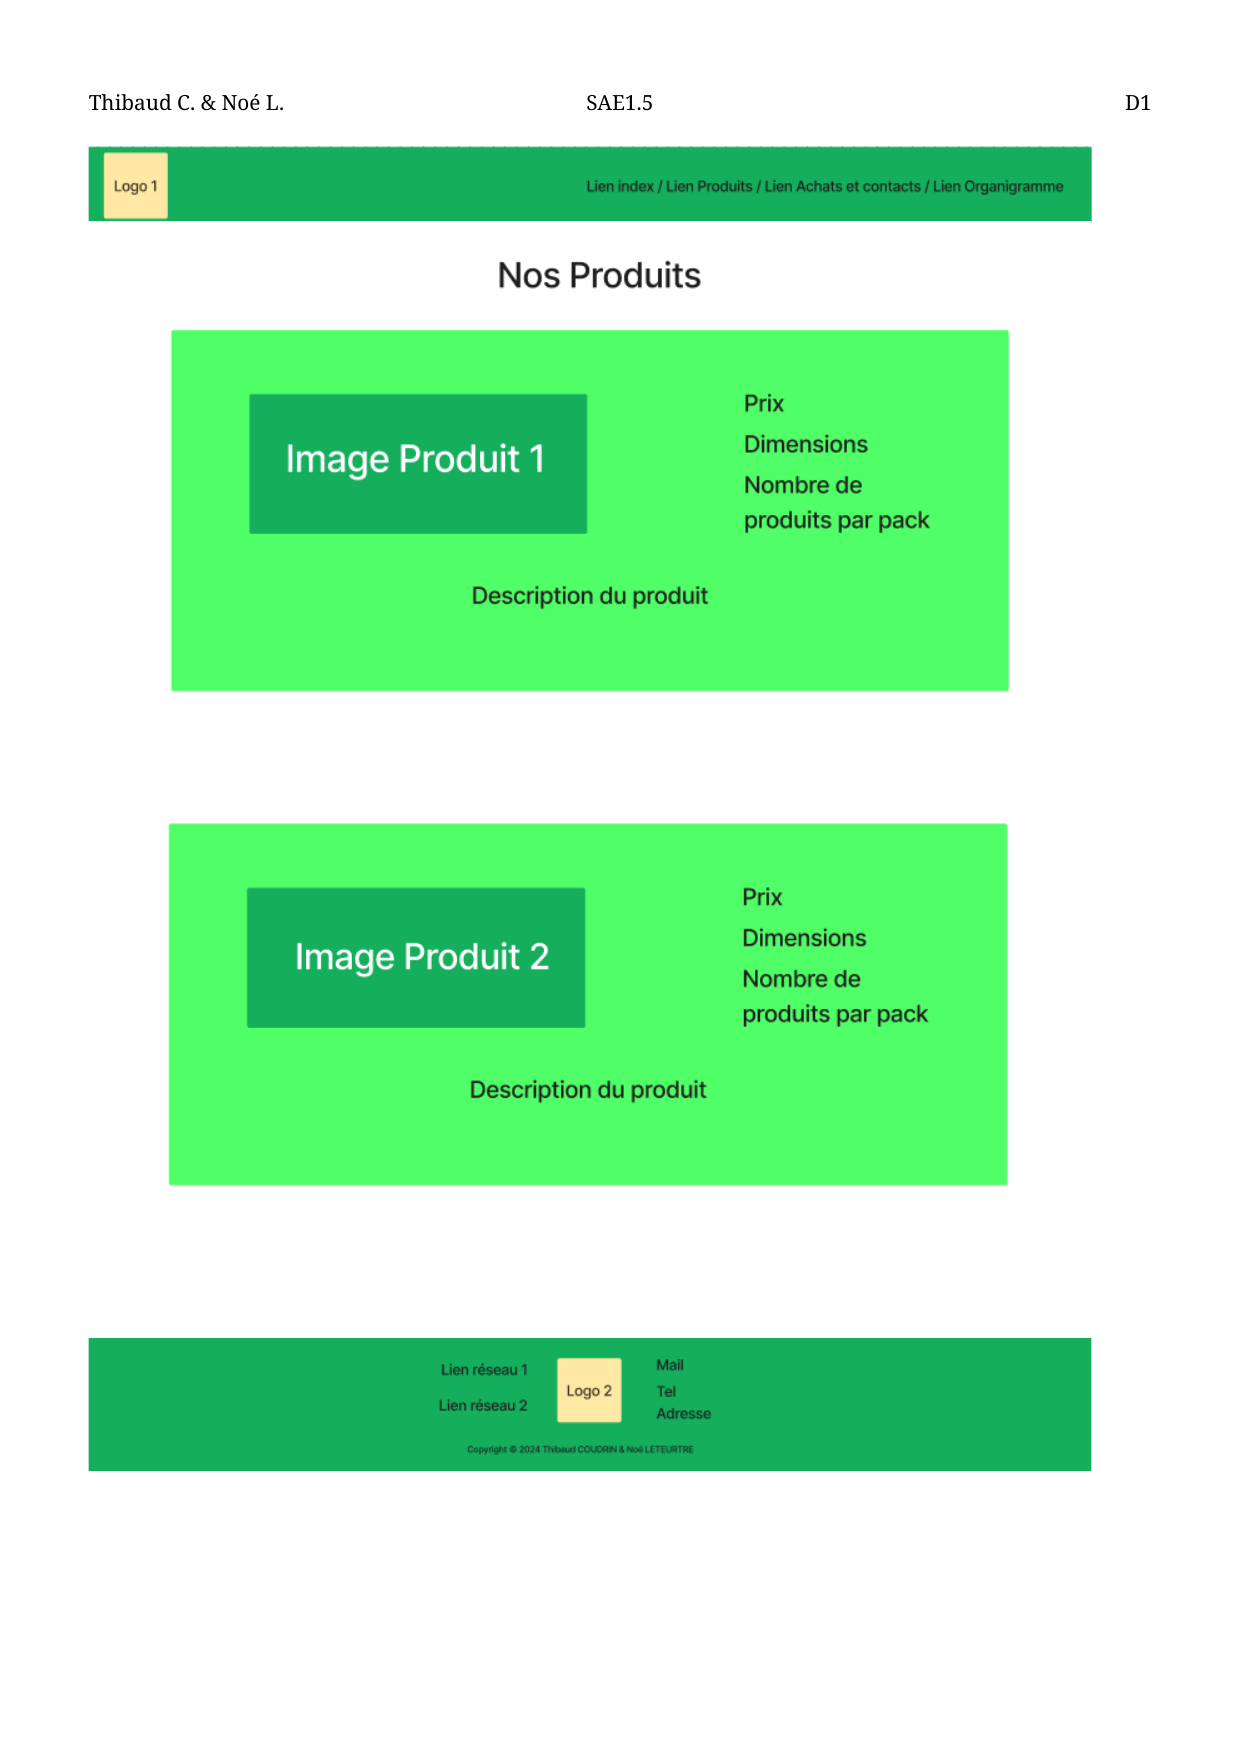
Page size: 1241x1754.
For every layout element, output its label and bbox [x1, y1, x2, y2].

picture [88, 146, 1092, 1471]
